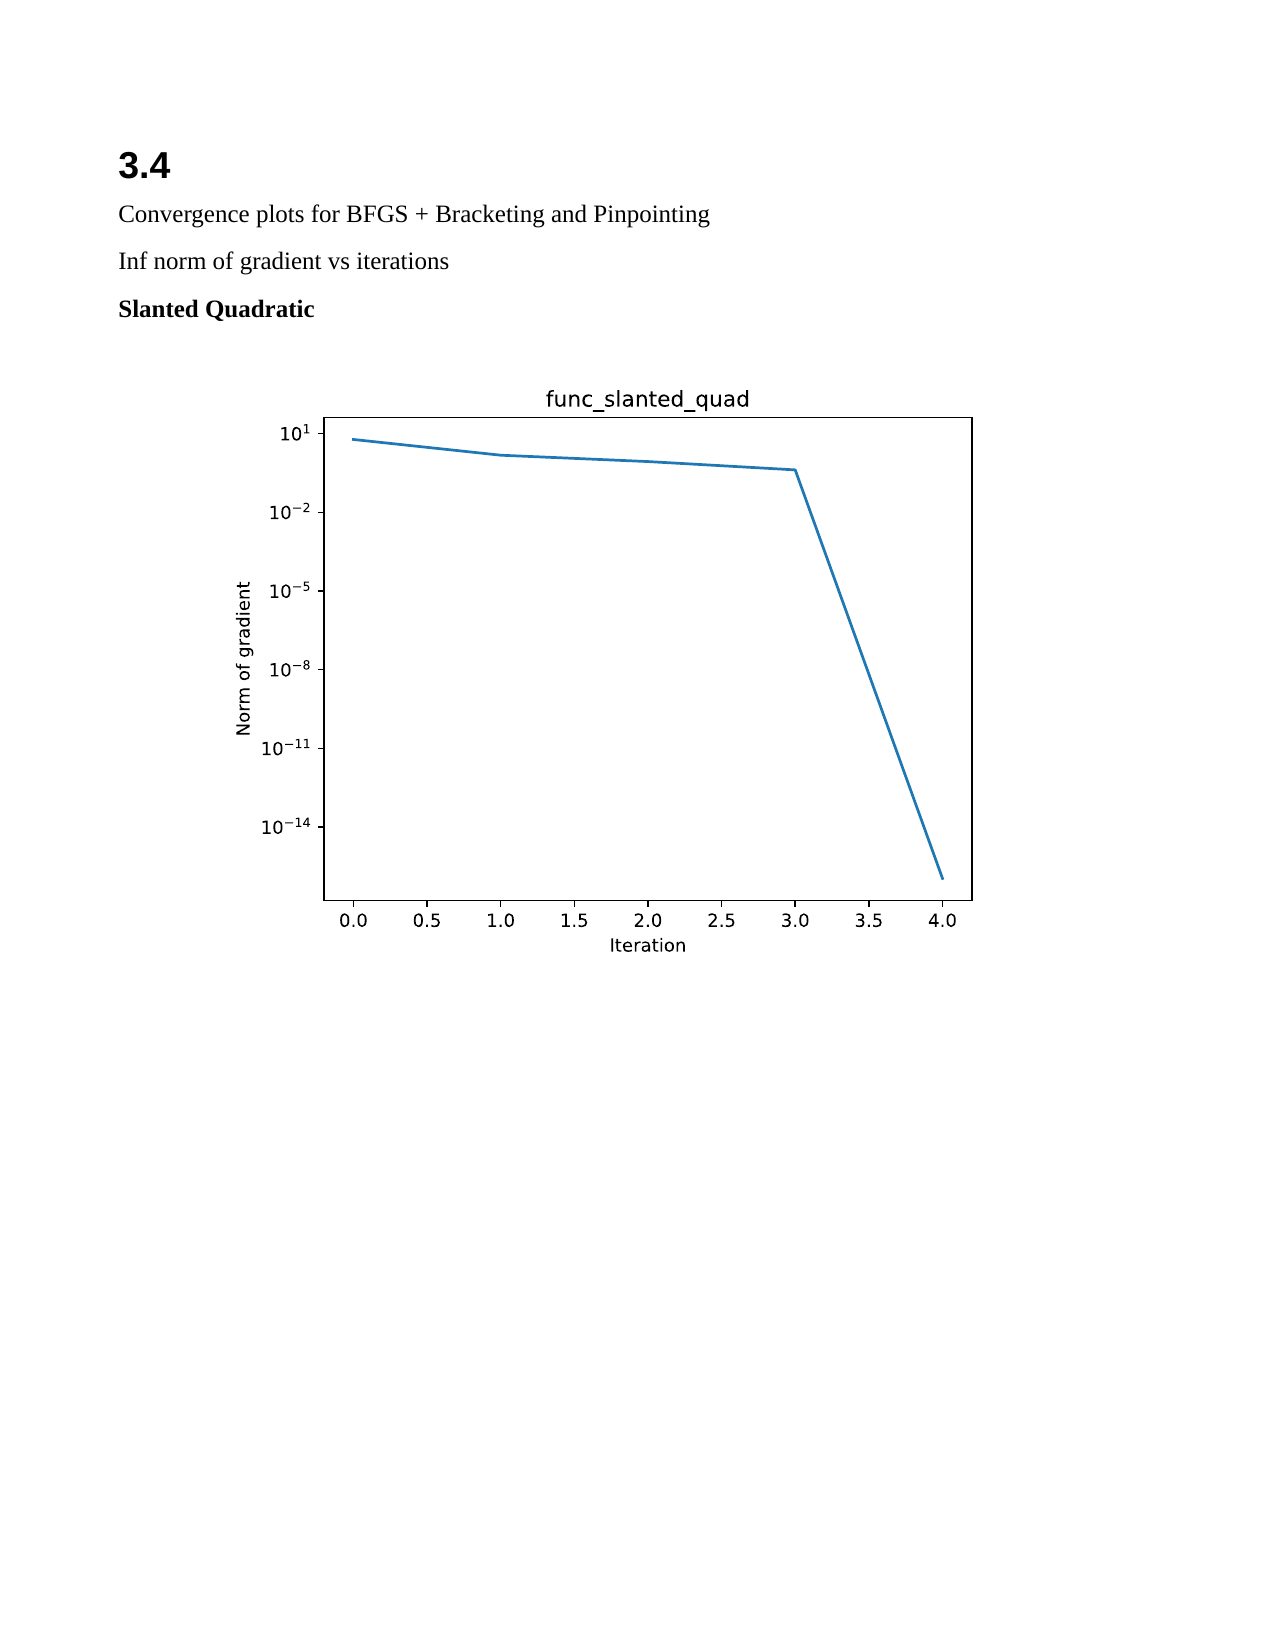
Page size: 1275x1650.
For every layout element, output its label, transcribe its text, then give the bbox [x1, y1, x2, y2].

text Convergence plots for BFGS + Bracketing and Pinpointing [118, 199, 1157, 227]
text Inf norm of gradient vs iterations [118, 246, 1157, 275]
subtitle 3.4 [118, 143, 1157, 186]
text Slanted Quadratic [118, 294, 1157, 323]
